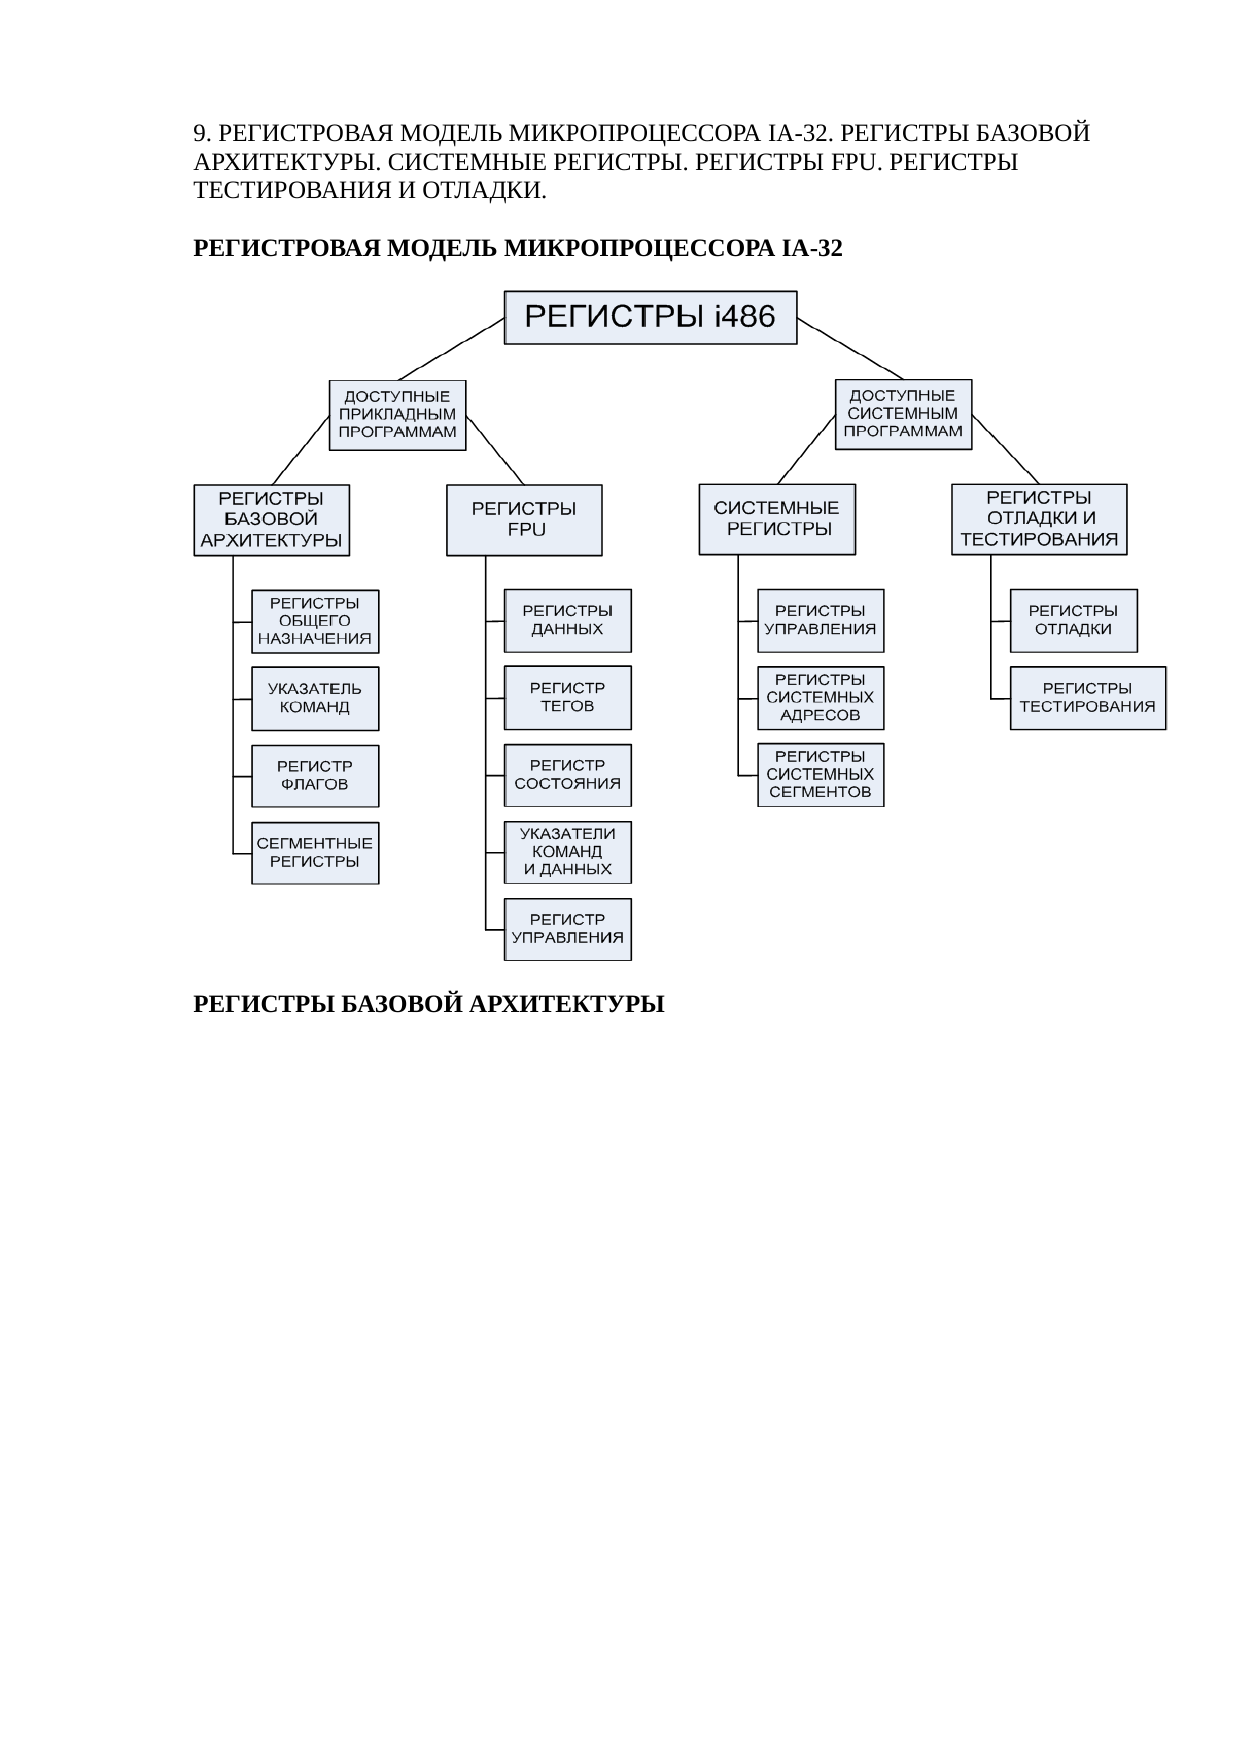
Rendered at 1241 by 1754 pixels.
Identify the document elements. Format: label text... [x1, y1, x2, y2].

picture [193, 290, 1168, 961]
text РЕГИСТРЫ БАЗОВОЙ АРХИТЕКТУРЫ [193, 989, 1122, 1018]
text 9. РЕГИСТРОВАЯ МОДЕЛЬ МИКРОПРОЦЕССОРА IA-32. РЕГИСТРЫ БАЗОВОЙ АРХИТЕКТУРЫ. СИСТЕМНЫЕ РЕГИСТРЫ. РЕГИСТРЫ FPU. РЕГИСТРЫ ТЕСТИРОВАНИЯ И ОТЛАДКИ. [193, 118, 1122, 204]
text РЕГИСТРОВАЯ МОДЕЛЬ МИКРОПРОЦЕССОРА IA-32 [193, 233, 1122, 262]
